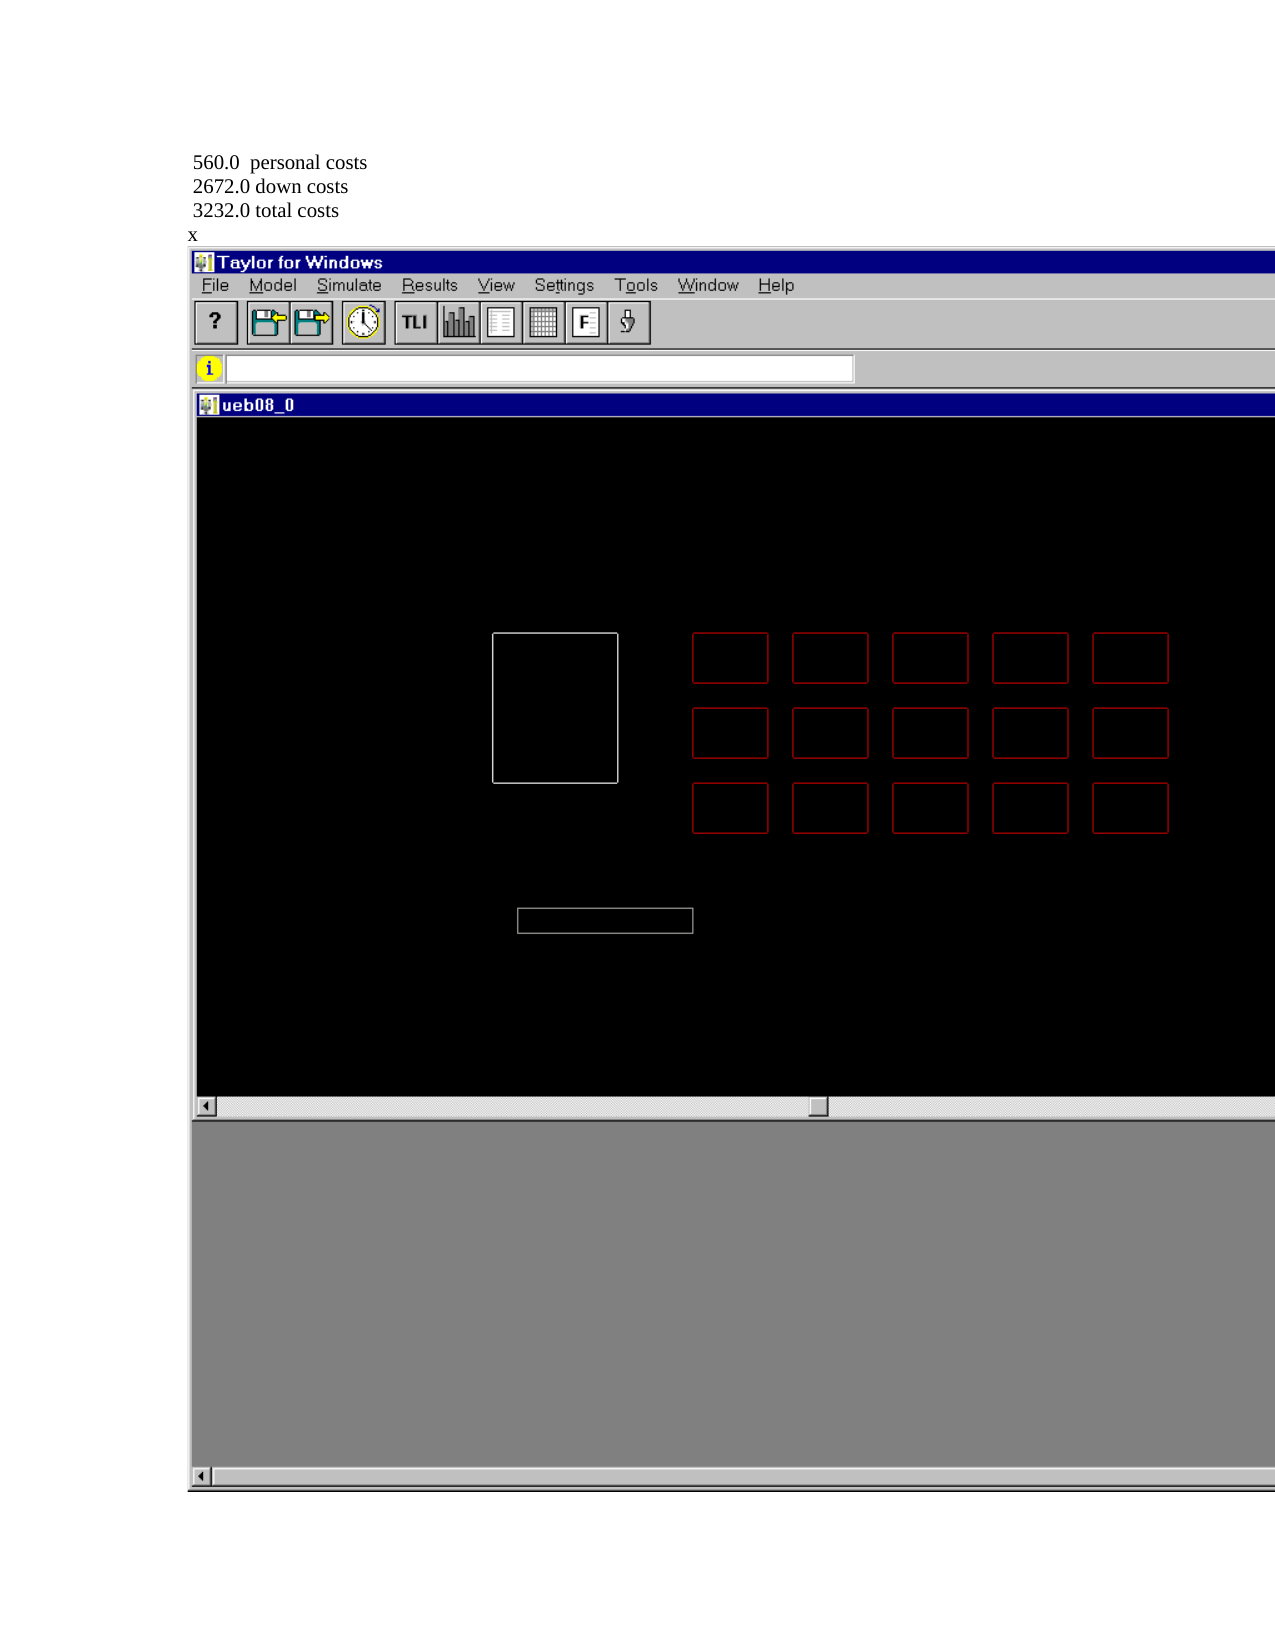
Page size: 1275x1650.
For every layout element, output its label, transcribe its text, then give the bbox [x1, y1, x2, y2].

text 2672.0 down costs [187, 174, 1087, 198]
text x [187, 222, 1087, 246]
text 3232.0 total costs [187, 198, 1087, 222]
text 560.0 personal costs [187, 150, 1087, 174]
